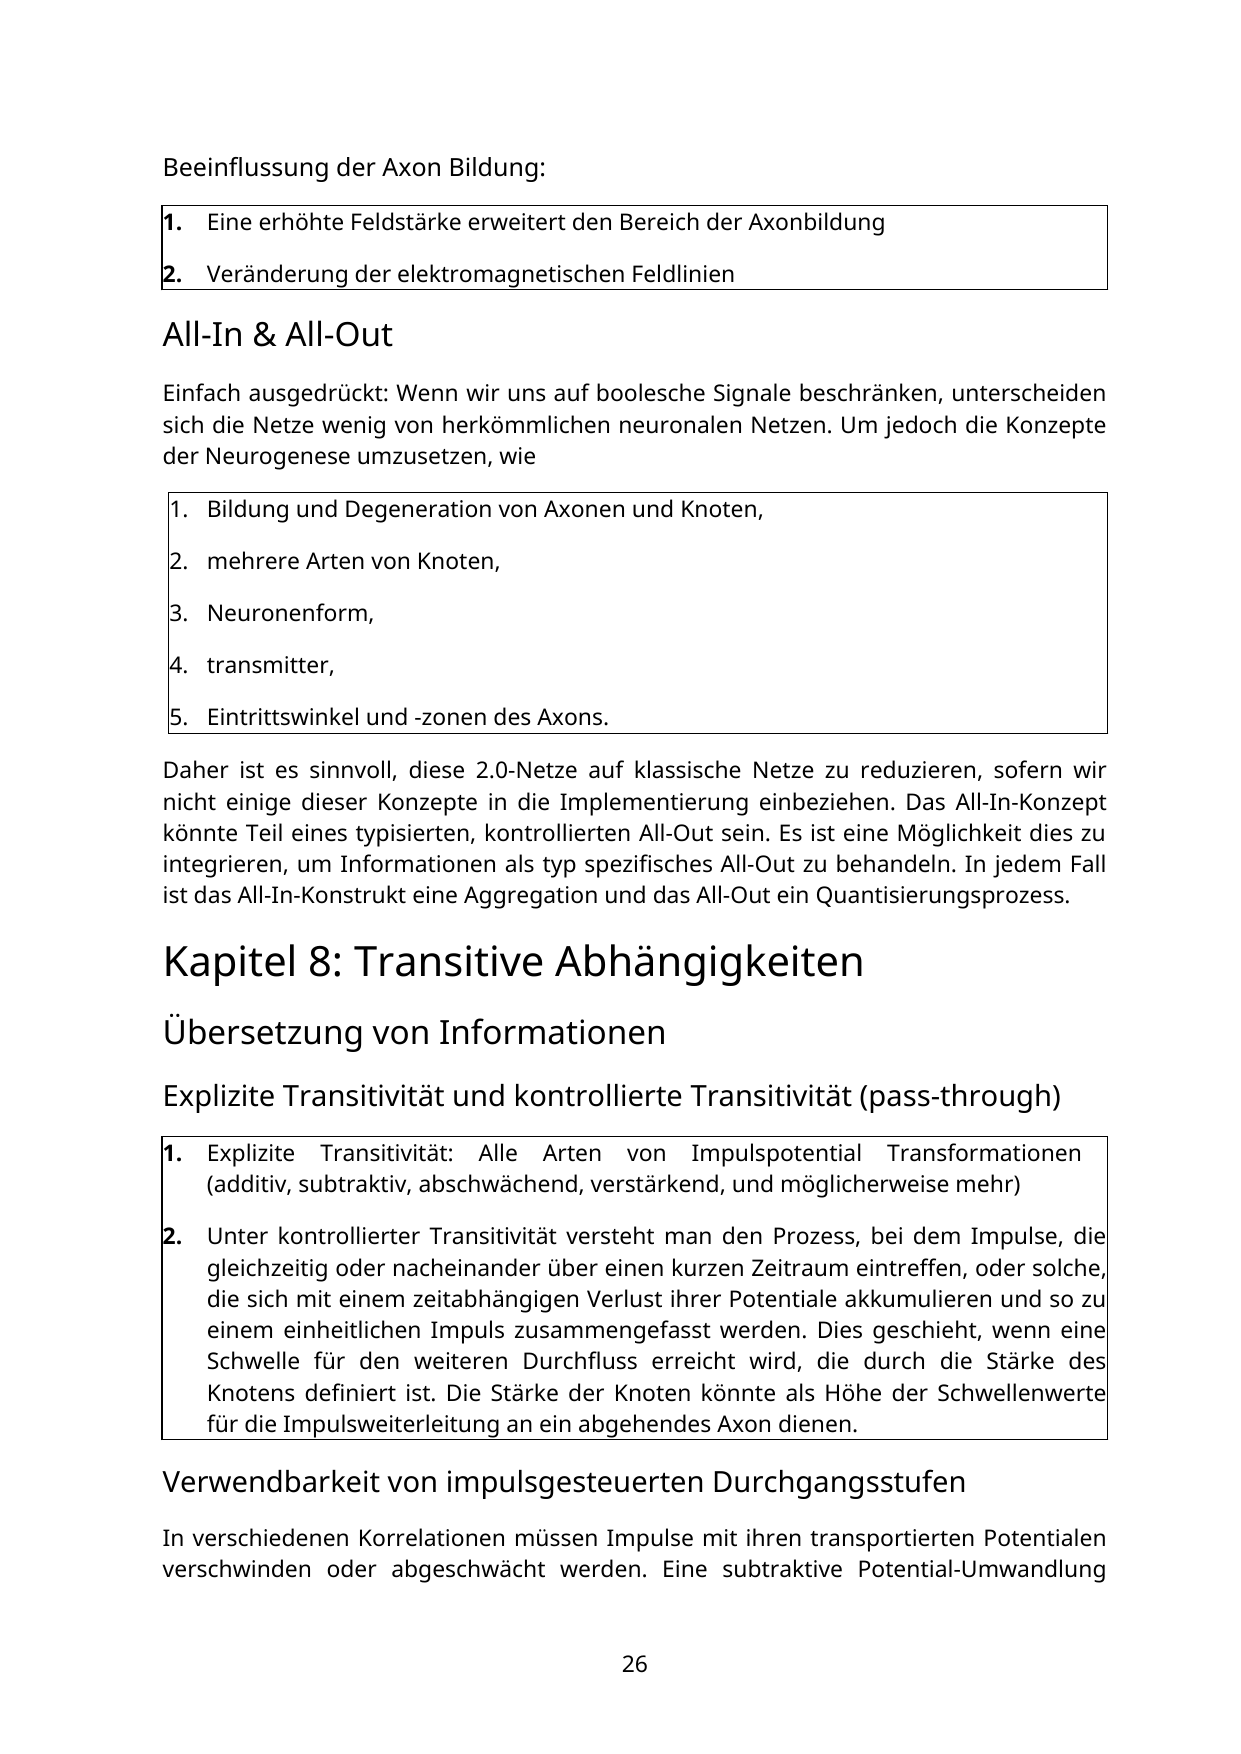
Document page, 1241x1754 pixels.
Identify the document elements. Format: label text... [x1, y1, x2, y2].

subtitle Beeinflussung der Axon Bildung: [162, 150, 1107, 184]
list Unter kontrollierter Transitivität versteht man den Prozess, bei dem Impulse, die gleichzeitig oder nacheinander über einen kurzen Zeitraum eintreffen, oder solche, die sich mit einem zeitabhängigen Verlust ihrer Potentiale akkumulieren und so zu einem einheitlichen Impuls zusammengefasst werden. Dies geschieht, wenn eine Schwelle für den weiteren Durchfluss erreicht wird, die durch die Stärke des Knotens definiert ist. Die Stärke der Knoten könnte als Höhe der Schwellenwerte für die Impulsweiterleitung an ein abgehendes Axon dienen. [163, 1219, 1107, 1439]
list Bildung und Degeneration von Axonen und Knoten, [169, 493, 1107, 524]
list Neuronenform, [169, 596, 1107, 628]
list Veränderung der elektromagnetischen Feldlinien [163, 257, 1107, 289]
subtitle All-In & All-Out [162, 311, 1090, 357]
subtitle Verwendbarkeit von impulsgesteuerten Durchgangsstufen [162, 1461, 1090, 1501]
list transmitter, [169, 648, 1107, 681]
subtitle Kapitel 8: Transitive Abhängigkeiten [162, 932, 1107, 988]
text Daher ist es sinnvoll, diese 2.0-Netze auf klassische Netze zu reduzieren, sofern wir nicht einige dieser Konzepte in die Implementierung einbeziehen. Das All-In-Konzept könnte Teil eines typisierten, kontrollierten All-Out sein. Es ist eine Möglichkeit dies zu integrieren, um Informationen als typ spezifisches All-Out zu behandeln. In jedem Fall ist das All-In-Konstrukt eine Aggregation und das All-Out ein Quantisierungsprozess. [162, 754, 1107, 911]
text Einfach ausgedrückt: Wenn wir uns auf boolesche Signale beschränken, unterscheiden sich die Netze wenig von herkömmlichen neuronalen Netzen. Um jedoch die Konzepte der Neurogenese umzusetzen, wie [162, 377, 1107, 471]
list Eintrittswinkel und -zonen des Axons. [169, 700, 1107, 733]
subtitle Explizite Transitivität und kontrollierte Transitivität (pass-through) [162, 1075, 1090, 1115]
subtitle Übersetzung von Informationen [162, 1009, 1107, 1054]
list Explizite Transitivität: Alle Arten von Impulspotential Transformationen (additiv, subtraktiv, abschwächend, verstärkend, und möglicherweise mehr) [163, 1137, 1107, 1199]
text In verschiedenen Korrelationen müssen Impulse mit ihren transportierten Potentialen verschwinden oder abgeschwächt werden. Eine subtraktive Potential-Umwandlung [162, 1521, 1107, 1584]
list Eine erhöhte Feldstärke erweitert den Bereich der Axonbildung [163, 206, 1107, 237]
list mehrere Arten von Knoten, [169, 544, 1107, 576]
